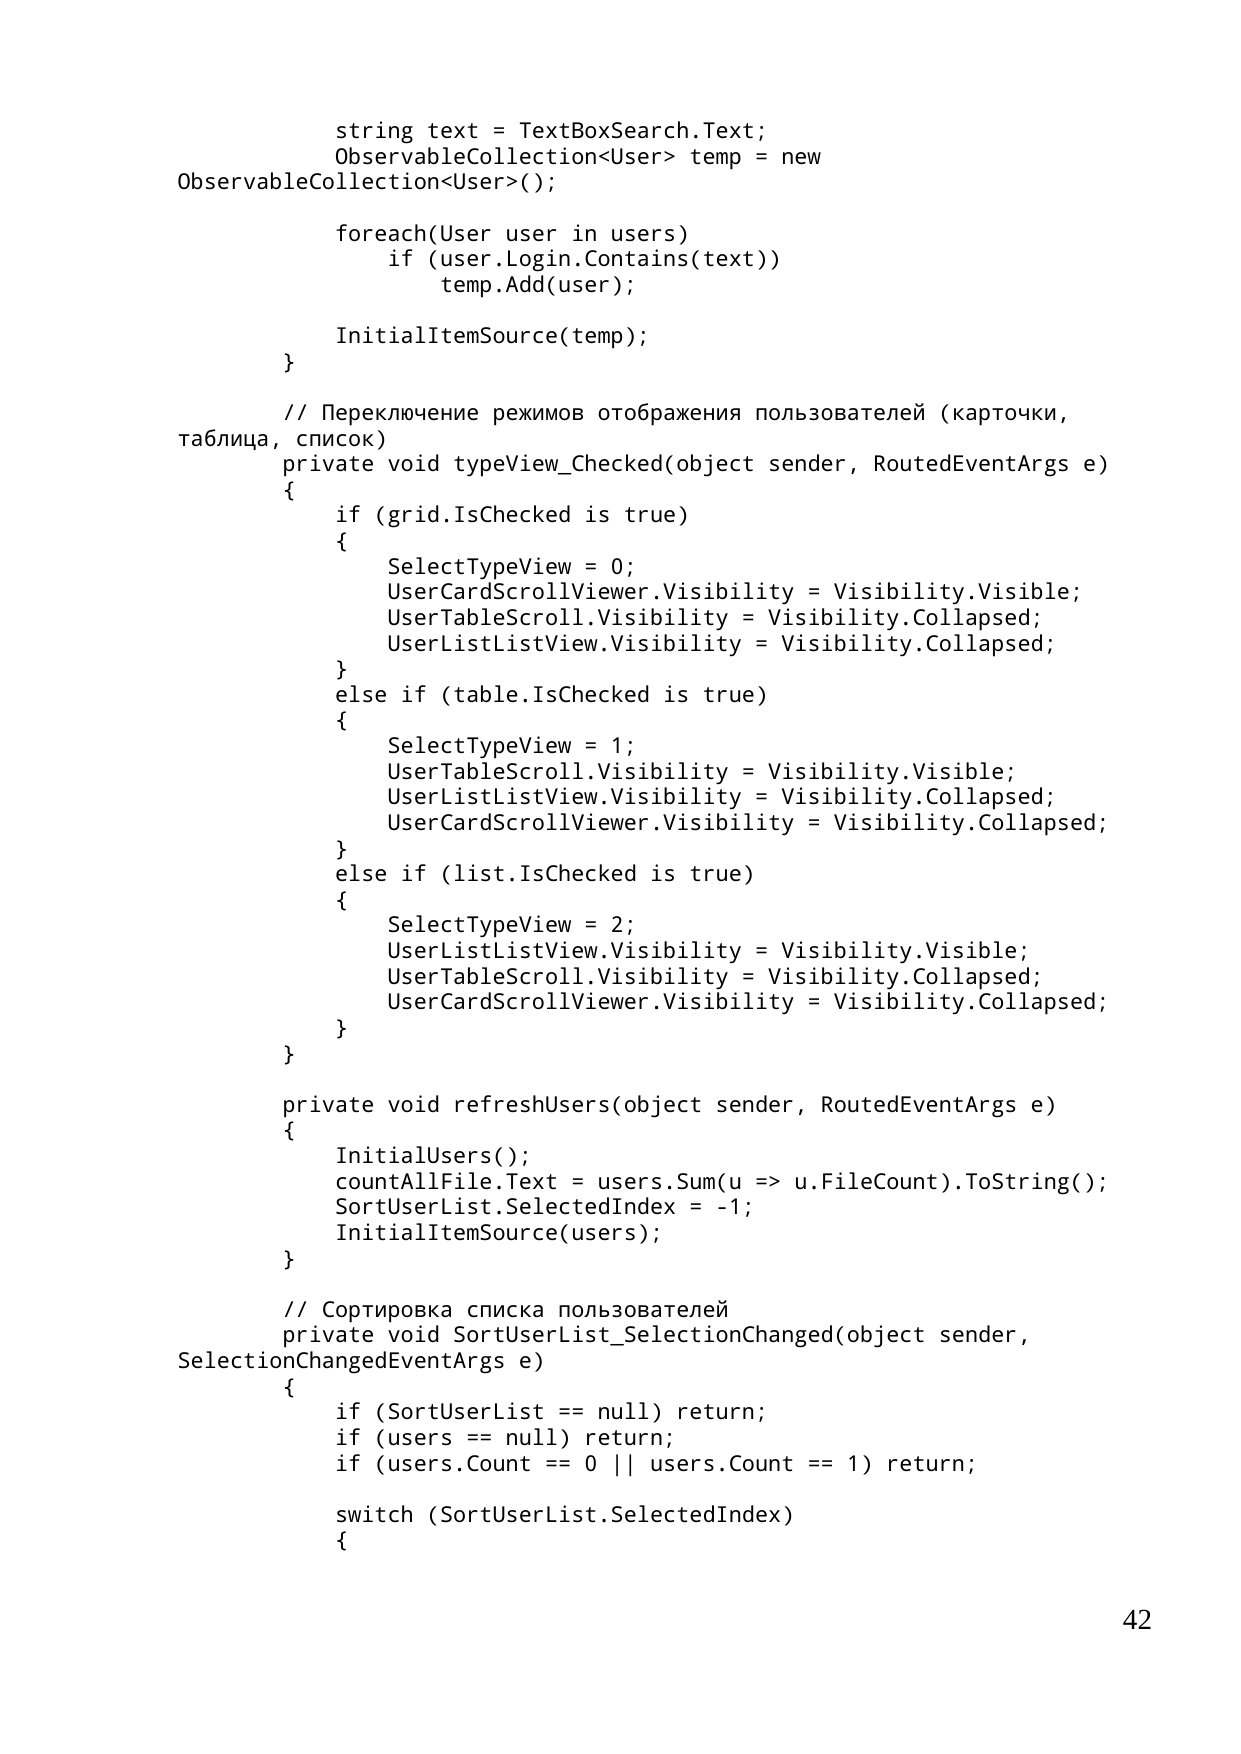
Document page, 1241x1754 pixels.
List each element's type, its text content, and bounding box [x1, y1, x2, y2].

text } [177, 1015, 1152, 1041]
text private void typeView_Checked(object sender, RoutedEventArgs e) [177, 451, 1152, 477]
text else if (list.IsChecked is true) [177, 861, 1152, 887]
text { [177, 1374, 1152, 1399]
text string text = TextBoxSearch.Text; [177, 118, 1152, 144]
text UserCardScrollViewer.Visibility = Visibility.Visible; [177, 579, 1152, 605]
text // Сортировка списка пользователей [177, 1297, 1152, 1322]
text ObservableCollection<User> temp = new ObservableCollection<User>(); [177, 144, 1152, 195]
text UserListListView.Visibility = Visibility.Visible; [177, 938, 1152, 964]
text } [177, 1246, 1152, 1271]
text SelectTypeView = 1; [177, 733, 1152, 759]
text } [177, 349, 1152, 374]
text private void refreshUsers(object sender, RoutedEventArgs e) [177, 1092, 1152, 1117]
text } [177, 836, 1152, 861]
text SelectTypeView = 2; [177, 912, 1152, 938]
text { [177, 1527, 1152, 1553]
text { [177, 707, 1152, 733]
text InitialItemSource(users); [177, 1220, 1152, 1246]
text { [177, 887, 1152, 912]
text UserTableScroll.Visibility = Visibility.Visible; [177, 759, 1152, 784]
text UserCardScrollViewer.Visibility = Visibility.Collapsed; [177, 989, 1152, 1015]
text switch (SortUserList.SelectedIndex) [177, 1502, 1152, 1527]
text UserTableScroll.Visibility = Visibility.Collapsed; [177, 605, 1152, 631]
text SelectTypeView = 0; [177, 554, 1152, 579]
text if (SortUserList == null) return; [177, 1399, 1152, 1425]
text if (user.Login.Contains(text)) [177, 246, 1152, 272]
text // Переключение режимов отображения пользователей (карточки, таблица, список) [177, 400, 1152, 451]
text if (users.Count == 0 || users.Count == 1) return; [177, 1451, 1152, 1476]
text } [177, 656, 1152, 682]
text InitialItemSource(temp); [177, 323, 1152, 349]
text if (grid.IsChecked is true) [177, 502, 1152, 528]
text temp.Add(user); [177, 272, 1152, 297]
text UserListListView.Visibility = Visibility.Collapsed; [177, 784, 1152, 810]
text countAllFile.Text = users.Sum(u => u.FileCount).ToString(); [177, 1169, 1152, 1194]
text { [177, 477, 1152, 502]
text private void SortUserList_SelectionChanged(object sender, SelectionChangedEventArgs e) [177, 1322, 1152, 1374]
text { [177, 528, 1152, 554]
text UserCardScrollViewer.Visibility = Visibility.Collapsed; [177, 810, 1152, 836]
text UserListListView.Visibility = Visibility.Collapsed; [177, 631, 1152, 656]
text foreach(User user in users) [177, 221, 1152, 246]
text else if (table.IsChecked is true) [177, 682, 1152, 707]
text UserTableScroll.Visibility = Visibility.Collapsed; [177, 964, 1152, 989]
text SortUserList.SelectedIndex = -1; [177, 1194, 1152, 1220]
text if (users == null) return; [177, 1425, 1152, 1451]
text } [177, 1041, 1152, 1066]
text InitialUsers(); [177, 1143, 1152, 1169]
text { [177, 1117, 1152, 1143]
